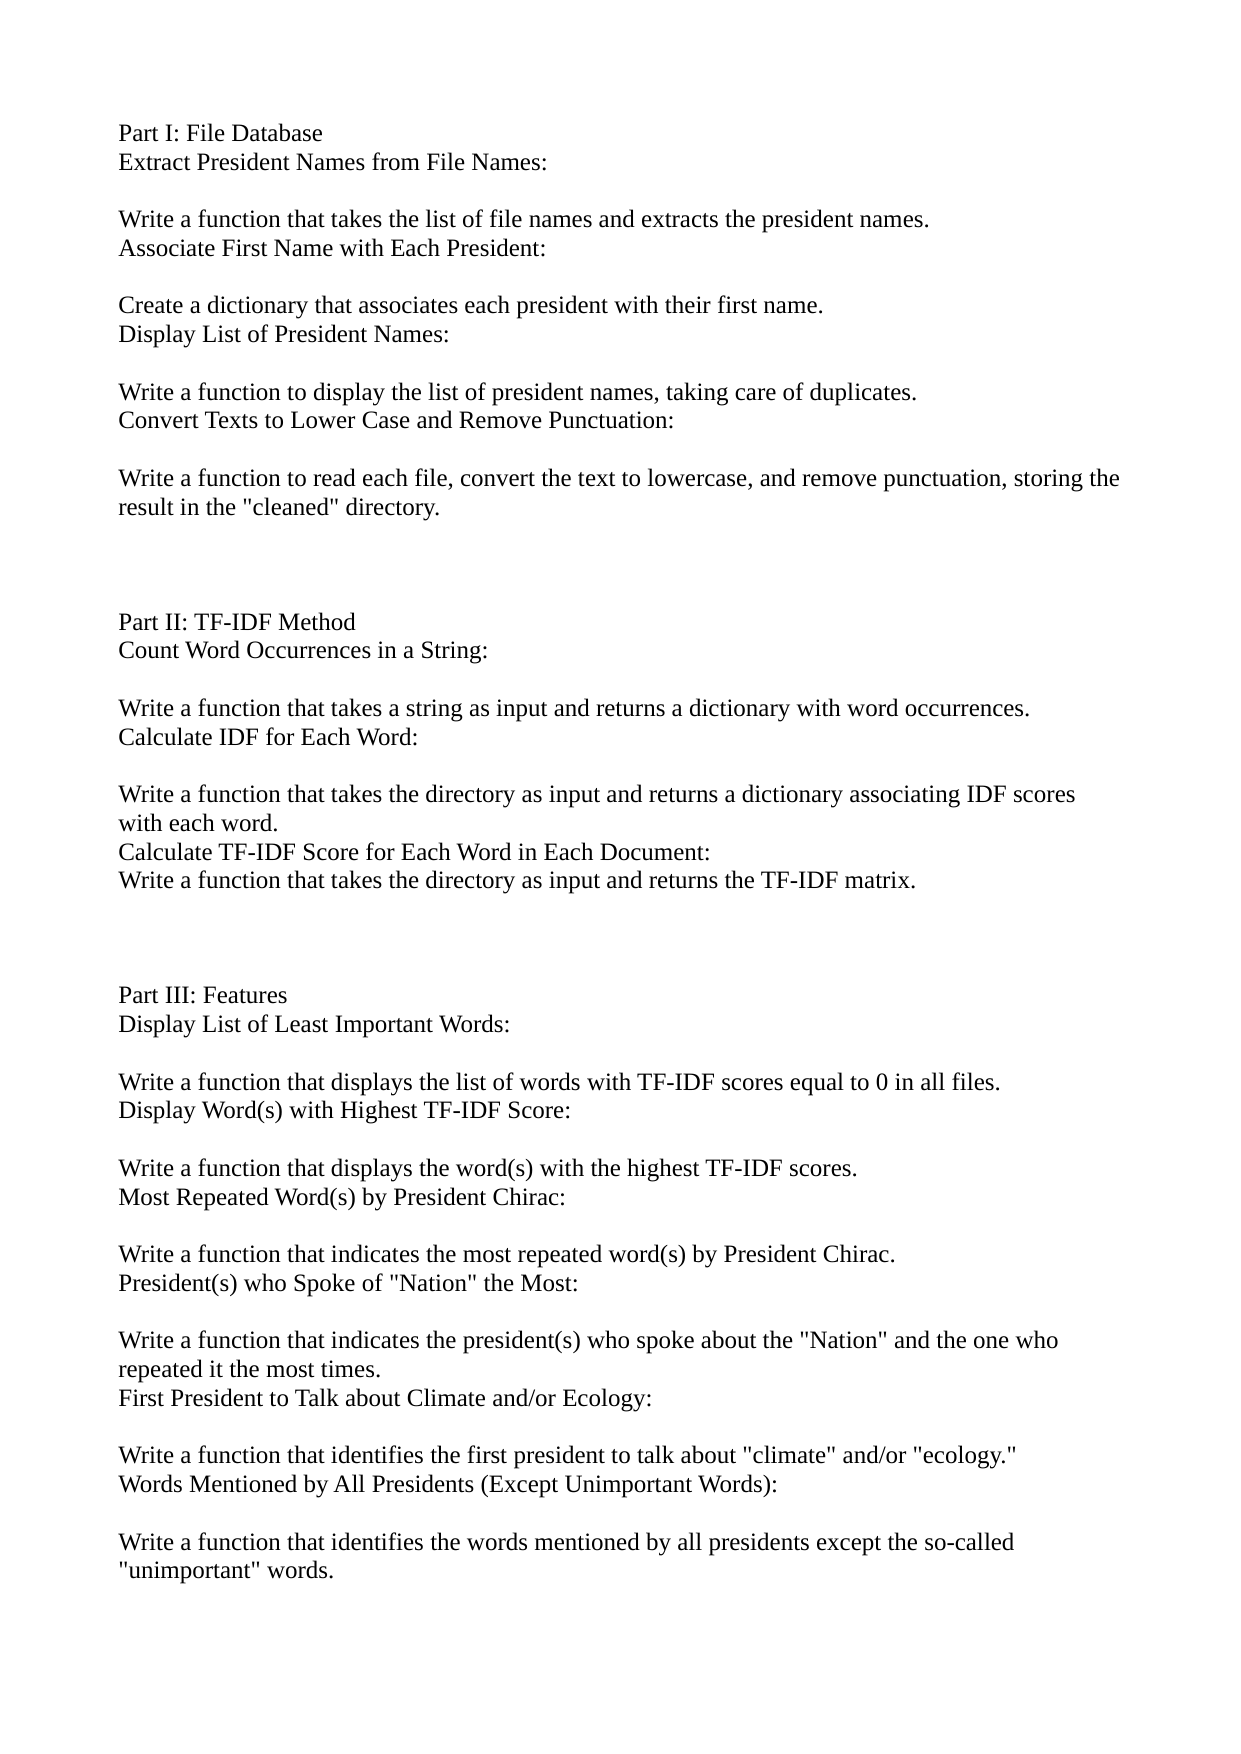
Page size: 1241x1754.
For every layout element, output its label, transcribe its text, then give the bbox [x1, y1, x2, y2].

text Part II: TF-IDF Method Count Word Occurrences in a String: Write a function that takes a string as input and returns a dictionary with word occurrences. Calculate IDF for Each Word: Write a function that takes the directory as input and returns a dictionary associating IDF scores with each word. Calculate TF-IDF Score for Each Word in Each Document: Write a function that takes the directory as input and returns the TF-IDF matrix. [118, 607, 1122, 923]
text Part I: File Database Extract President Names from File Names: Write a function that takes the list of file names and extracts the president names. Associate First Name with Each President: Create a dictionary that associates each president with their first name. Display List of President Names: Write a function to display the list of president names, taking care of duplicates. Convert Texts to Lower Case and Remove Punctuation: Write a function to read each file, convert the text to lowercase, and remove punctuation, storing the result in the "cleaned" directory. [118, 118, 1122, 549]
text Part III: Features Display List of Least Important Words: Write a function that displays the list of words with TF-IDF scores equal to 0 in all files. Display Word(s) with Highest TF-IDF Score: Write a function that displays the word(s) with the highest TF-IDF scores. Most Repeated Word(s) by President Chirac: Write a function that indicates the most repeated word(s) by President Chirac. President(s) who Spoke of "Nation" the Most: Write a function that indicates the president(s) who spoke about the "Nation" and the one who repeated it the most times. First President to Talk about Climate and/or Ecology: Write a function that identifies the first president to talk about "climate" and/or "ecology." Words Mentioned by All Presidents (Except Unimportant Words): Write a function that identifies the words mentioned by all presidents except the so-called "unimportant" words. [118, 981, 1122, 1613]
